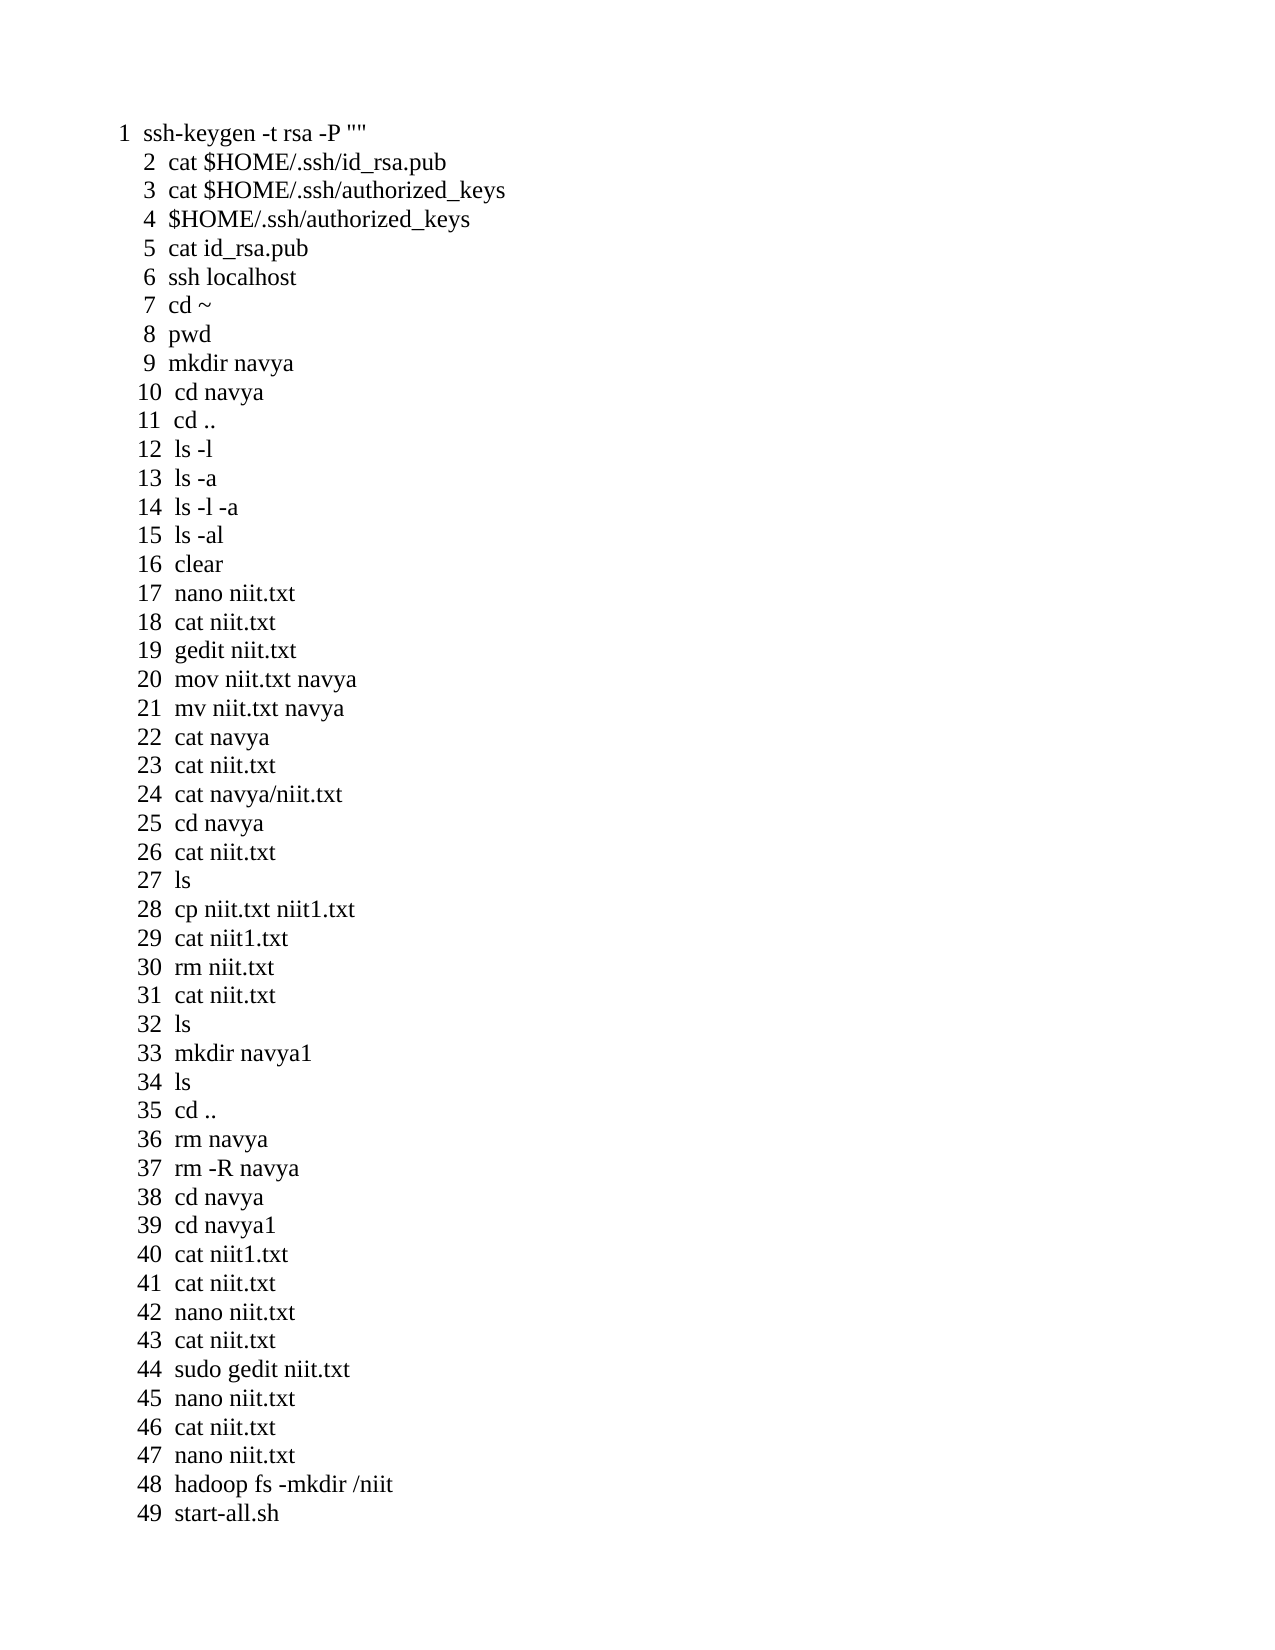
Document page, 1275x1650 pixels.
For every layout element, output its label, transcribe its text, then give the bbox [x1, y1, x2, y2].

text 31 cat niit.txt [118, 981, 1157, 1009]
text 34 ls [118, 1067, 1157, 1096]
text 5 cat id_rsa.pub [118, 233, 1157, 262]
text 6 ssh localhost [118, 262, 1157, 291]
text 30 rm niit.txt [118, 952, 1157, 981]
text 49 start-all.sh [118, 1498, 1157, 1527]
text 35 cd .. [118, 1096, 1157, 1124]
text 44 sudo gedit niit.txt [118, 1354, 1157, 1383]
text 11 cd .. [118, 406, 1157, 434]
text 32 ls [118, 1009, 1157, 1038]
text 1 ssh-keygen -t rsa -P "" [118, 118, 1157, 147]
text 47 nano niit.txt [118, 1441, 1157, 1469]
text 48 hadoop fs -mkdir /niit [118, 1469, 1157, 1498]
text 12 ls -l [118, 434, 1157, 463]
text 43 cat niit.txt [118, 1326, 1157, 1354]
text 22 cat navya [118, 722, 1157, 751]
text 8 pwd [118, 319, 1157, 348]
text 3 cat $HOME/.ssh/authorized_keys [118, 176, 1157, 204]
text 37 rm -R navya [118, 1153, 1157, 1182]
text 25 cd navya [118, 808, 1157, 837]
text 14 ls -l -a [118, 492, 1157, 521]
text 26 cat niit.txt [118, 837, 1157, 866]
text 20 mov niit.txt navya [118, 664, 1157, 693]
text 10 cd navya [118, 377, 1157, 406]
text 15 ls -al [118, 521, 1157, 549]
text 17 nano niit.txt [118, 578, 1157, 607]
text 2 cat $HOME/.ssh/id_rsa.pub [118, 147, 1157, 176]
text 4 $HOME/.ssh/authorized_keys [118, 204, 1157, 233]
text 18 cat niit.txt [118, 607, 1157, 636]
text 46 cat niit.txt [118, 1412, 1157, 1441]
text 28 cp niit.txt niit1.txt [118, 894, 1157, 923]
text 42 nano niit.txt [118, 1297, 1157, 1326]
text 9 mkdir navya [118, 348, 1157, 377]
text 39 cd navya1 [118, 1211, 1157, 1239]
text 41 cat niit.txt [118, 1268, 1157, 1297]
text 45 nano niit.txt [118, 1383, 1157, 1412]
text 36 rm navya [118, 1124, 1157, 1153]
text 27 ls [118, 866, 1157, 894]
text 29 cat niit1.txt [118, 923, 1157, 952]
text 21 mv niit.txt navya [118, 693, 1157, 722]
text 24 cat navya/niit.txt [118, 779, 1157, 808]
text 16 clear [118, 549, 1157, 578]
text 40 cat niit1.txt [118, 1239, 1157, 1268]
text 38 cd navya [118, 1182, 1157, 1211]
text 13 ls -a [118, 463, 1157, 492]
text 33 mkdir navya1 [118, 1038, 1157, 1067]
text 23 cat niit.txt [118, 751, 1157, 779]
text 7 cd ~ [118, 291, 1157, 319]
text 19 gedit niit.txt [118, 636, 1157, 664]
